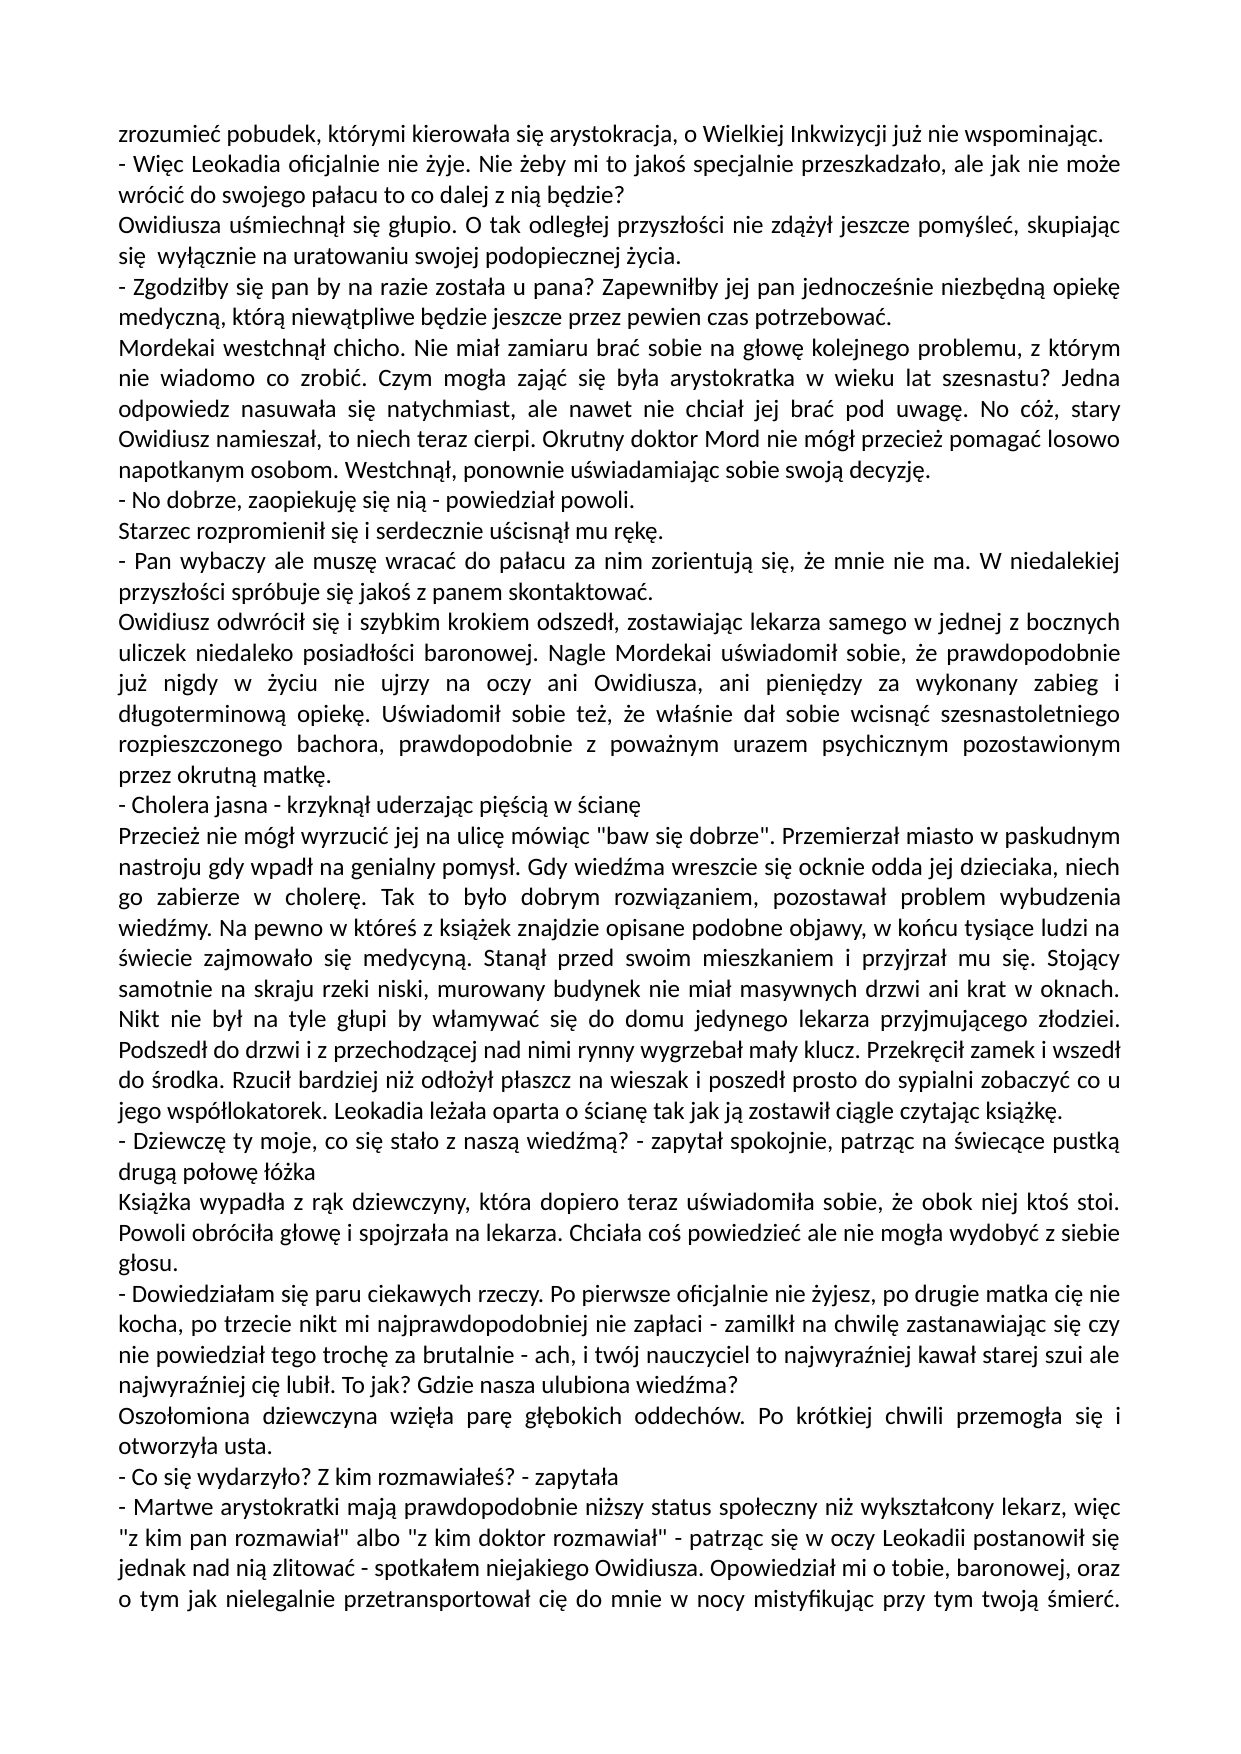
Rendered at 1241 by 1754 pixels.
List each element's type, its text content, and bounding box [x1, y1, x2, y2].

text - Więc Leokadia oficjalnie nie żyje. Nie żeby mi to jakoś specjalnie przeszkadzało, ale jak nie może wrócić do swojego pałacu to co dalej z nią będzie? [118, 149, 1122, 210]
text - Cholera jasna - krzyknął uderzając pięścią w ścianę [118, 789, 1122, 820]
text zrozumieć pobudek, którymi kierowała się arystokracja, o Wielkiej Inkwizycji już nie wspominając. [118, 118, 1122, 149]
text - Zgodziłby się pan by na razie została u pana? Zapewniłby jej pan jednocześnie niezbędną opiekę medyczną, którą niewątpliwe będzie jeszcze przez pewien czas potrzebować. [118, 271, 1122, 332]
text Mordekai westchnął chicho. Nie miał zamiaru brać sobie na głowę kolejnego problemu, z którym nie wiadomo co zrobić. Czym mogła zająć się była arystokratka w wieku lat szesnastu? Jedna odpowiedz nasuwała się natychmiast, ale nawet nie chciał jej brać pod uwagę. No cóż, stary Owidiusz namieszał, to niech teraz cierpi. Okrutny doktor Mord nie mógł przecież pomagać losowo napotkanym osobom. Westchnął, ponownie uświadamiając sobie swoją decyzję. [118, 332, 1122, 484]
text - No dobrze, zaopiekuję się nią - powiedział powoli. [118, 484, 1122, 515]
text Książka wypadła z rąk dziewczyny, która dopiero teraz uświadomiła sobie, że obok niej ktoś stoi. Powoli obróciła głowę i spojrzała na lekarza. Chciała coś powiedzieć ale nie mogła wydobyć z siebie głosu. [118, 1186, 1122, 1278]
text - Pan wybaczy ale muszę wracać do pałacu za nim zorientują się, że mnie nie ma. W niedalekiej przyszłości spróbuje się jakoś z panem skontaktować. [118, 545, 1122, 606]
text Owidiusz odwrócił się i szybkim krokiem odszedł, zostawiając lekarza samego w jednej z bocznych uliczek niedaleko posiadłości baronowej. Nagle Mordekai uświadomił sobie, że prawdopodobnie już nigdy w życiu nie ujrzy na oczy ani Owidiusza, ani pieniędzy za wykonany zabieg i długoterminową opiekę. Uświadomił sobie też, że właśnie dał sobie wcisnąć szesnastoletniego rozpieszczonego bachora, prawdopodobnie z poważnym urazem psychicznym pozostawionym przez okrutną matkę. [118, 606, 1122, 789]
text Starzec rozpromienił się i serdecznie uścisnął mu rękę. [118, 515, 1122, 545]
text Przecież nie mógł wyrzucić jej na ulicę mówiąc "baw się dobrze". Przemierzał miasto w paskudnym nastroju gdy wpadł na genialny pomysł. Gdy wiedźma wreszcie się ocknie odda jej dzieciaka, niech go zabierze w cholerę. Tak to było dobrym rozwiązaniem, pozostawał problem wybudzenia wiedźmy. Na pewno w któreś z książek znajdzie opisane podobne objawy, w końcu tysiące ludzi na świecie zajmowało się medycyną. Stanął przed swoim mieszkaniem i przyjrzał mu się. Stojący samotnie na skraju rzeki niski, murowany budynek nie miał masywnych drzwi ani krat w oknach. Nikt nie był na tyle głupi by włamywać się do domu jedynego lekarza przyjmującego złodziei. Podszedł do drzwi i z przechodzącej nad nimi rynny wygrzebał mały klucz. Przekręcił zamek i wszedł do środka. Rzucił bardziej niż odłożył płaszcz na wieszak i poszedł prosto do sypialni zobaczyć co u jego współlokatorek. Leokadia leżała oparta o ścianę tak jak ją zostawił ciągle czytając książkę. [118, 820, 1122, 1125]
text Owidiusza uśmiechnął się głupio. O tak odległej przyszłości nie zdążył jeszcze pomyśleć, skupiając się wyłącznie na uratowaniu swojej podopiecznej życia. [118, 210, 1122, 271]
text - Martwe arystokratki mają prawdopodobnie niższy status społeczny niż wykształcony lekarz, więc "z kim pan rozmawiał" albo "z kim doktor rozmawiał" - patrząc się w oczy Leokadii postanowił się jednak nad nią zlitować - spotkałem niejakiego Owidiusza. Opowiedział mi o tobie, baronowej, oraz o tym jak nielegalnie przetransportował cię do mnie w nocy mistyfikując przy tym twoją śmierć. [118, 1492, 1122, 1614]
text - Dowiedziałam się paru ciekawych rzeczy. Po pierwsze oficjalnie nie żyjesz, po drugie matka cię nie kocha, po trzecie nikt mi najprawdopodobniej nie zapłaci - zamilkł na chwilę zastanawiając się czy nie powiedział tego trochę za brutalnie - ach, i twój nauczyciel to najwyraźniej kawał starej szui ale najwyraźniej cię lubił. To jak? Gdzie nasza ulubiona wiedźma? [118, 1278, 1122, 1400]
text - Dziewczę ty moje, co się stało z naszą wiedźmą? - zapytał spokojnie, patrząc na świecące pustką drugą połowę łóżka [118, 1125, 1122, 1186]
text Oszołomiona dziewczyna wzięła parę głębokich oddechów. Po krótkiej chwili przemogła się i otworzyła usta. [118, 1400, 1122, 1461]
text - Co się wydarzyło? Z kim rozmawiałeś? - zapytała [118, 1461, 1122, 1492]
